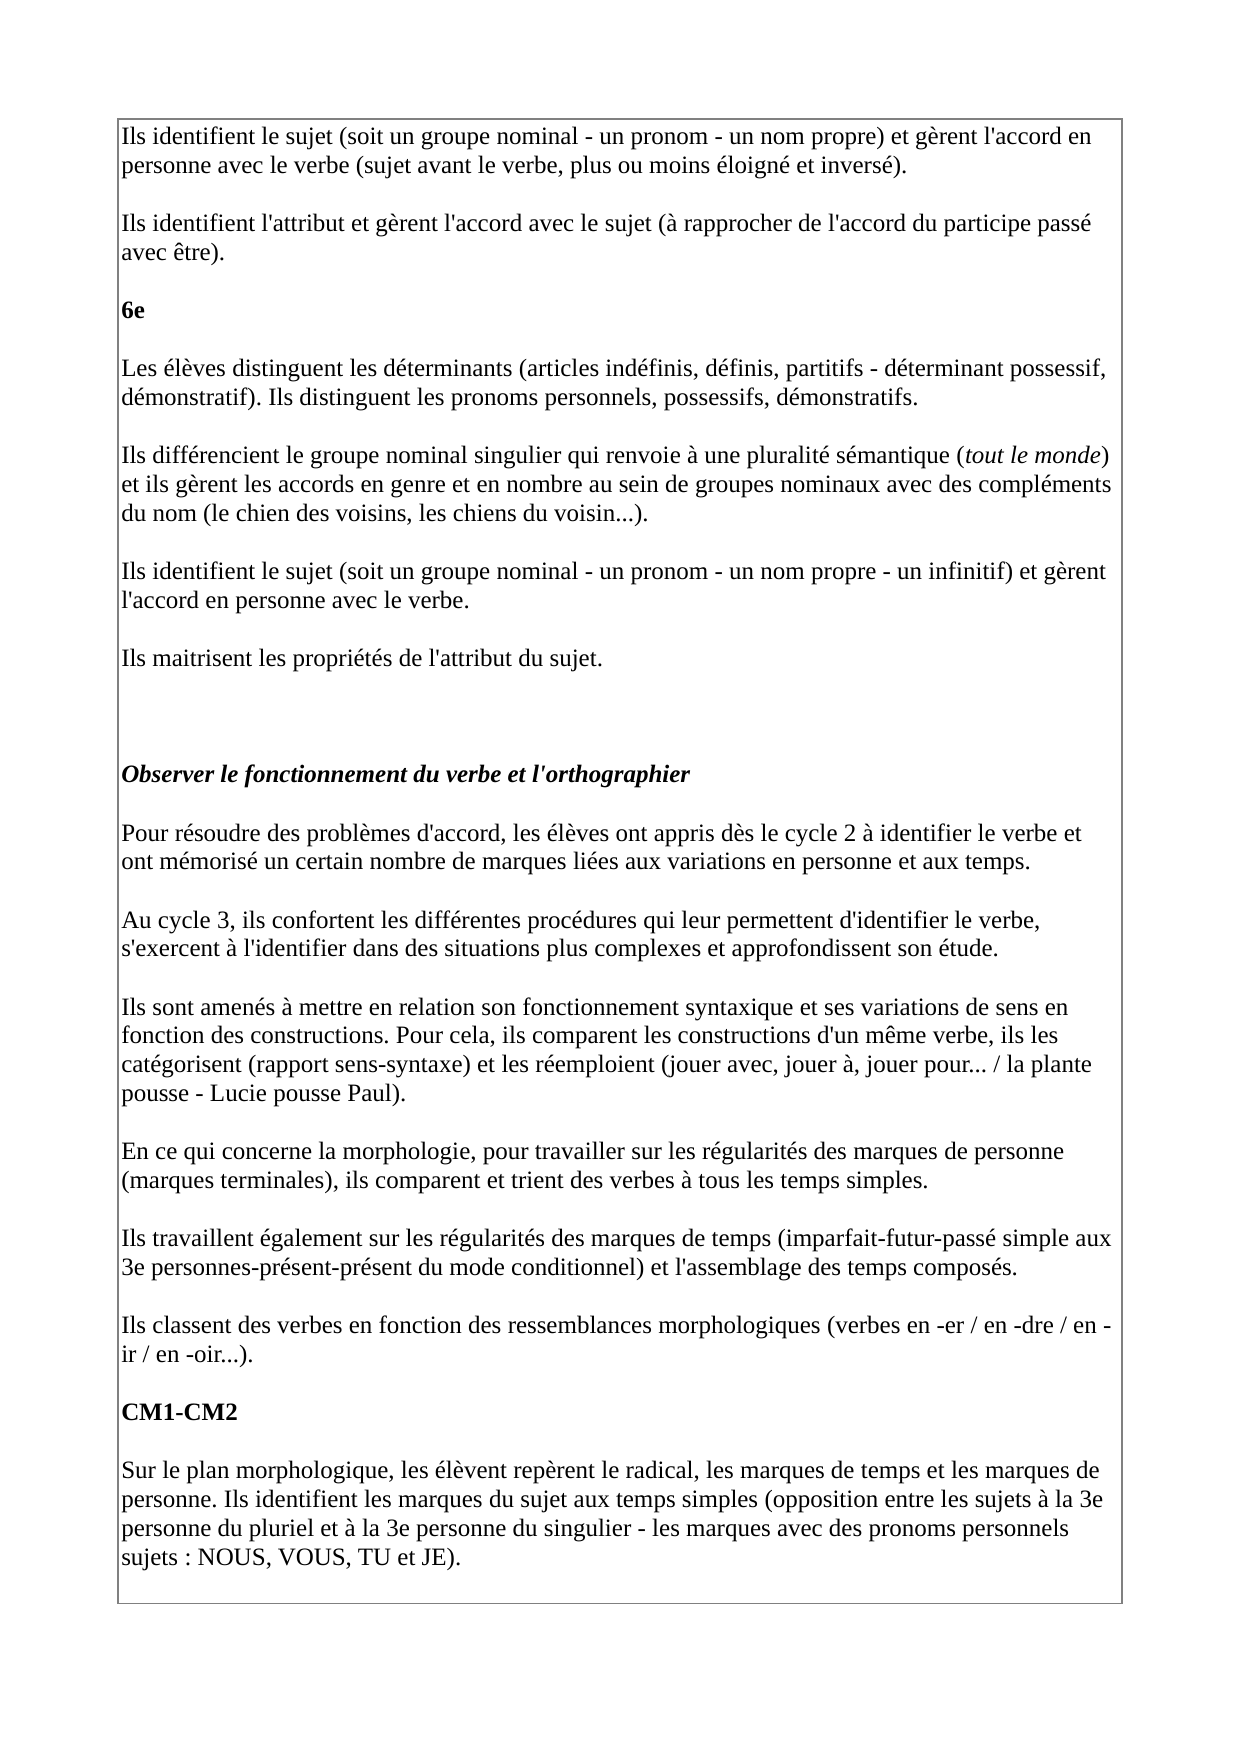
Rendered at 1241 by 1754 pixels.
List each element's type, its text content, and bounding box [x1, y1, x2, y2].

table_cell Ils identifient le sujet (soit un groupe nominal - un pronom - un nom propre) et gèrent l'accord en personne avec le verbe (sujet avant le verbe, plus ou moins éloigné et inversé). Ils identifient l'attribut et gèrent l'accord avec le sujet (à rapprocher de l'accord du participe passé avec être). 6e Les élèves distinguent les déterminants (articles indéfinis, définis, partitifs - déterminant possessif, démonstratif). Ils distinguent les pronoms personnels, possessifs, démonstratifs. Ils différencient le groupe nominal singulier qui renvoie à une pluralité sémantique (tout le monde) et ils gèrent les accords en genre et en nombre au sein de groupes nominaux avec des compléments du nom (le chien des voisins, les chiens du voisin...). Ils identifient le sujet (soit un groupe nominal - un pronom - un nom propre - un infinitif) et gèrent l'accord en personne avec le verbe. Ils maitrisent les propriétés de l'attribut du sujet. Observer le fonctionnement du verbe et l'orthographier Pour résoudre des problèmes d'accord, les élèves ont appris dès le cycle 2 à identifier le verbe et ont mémorisé un certain nombre de marques liées aux variations en personne et aux temps. Au cycle 3, ils confortent les différentes procédures qui leur permettent d'identifier le verbe, s'exercent à l'identifier dans des situations plus complexes et approfondissent son étude. Ils sont amenés à mettre en relation son fonctionnement syntaxique et ses variations de sens en fonction des constructions. Pour cela, ils comparent les constructions d'un même verbe, ils les catégorisent (rapport sens-syntaxe) et les réemploient (jouer avec, jouer à, jouer pour... / la plante pousse - Lucie pousse Paul). En ce qui concerne la morphologie, pour travailler sur les régularités des marques de personne (marques terminales), ils comparent et trient des verbes à tous les temps simples. Ils travaillent également sur les régularités des marques de temps (imparfait-futur-passé simple aux 3e personnes-présent-présent du mode conditionnel) et l'assemblage des temps composés. Ils classent des verbes en fonction des ressemblances morphologiques (verbes en -er / en -dre / en -ir / en -oir...). CM1-CM2 Sur le plan morphologique, les élèvent repèrent le radical, les marques de temps et les marques de personne. Ils identifient les marques du sujet aux temps simples (opposition entre les sujets à la 3e personne du pluriel et à la 3e personne du singulier - les marques avec des pronoms personnels sujets : NOUS, VOUS, TU et JE). [119, 120, 1121, 1603]
